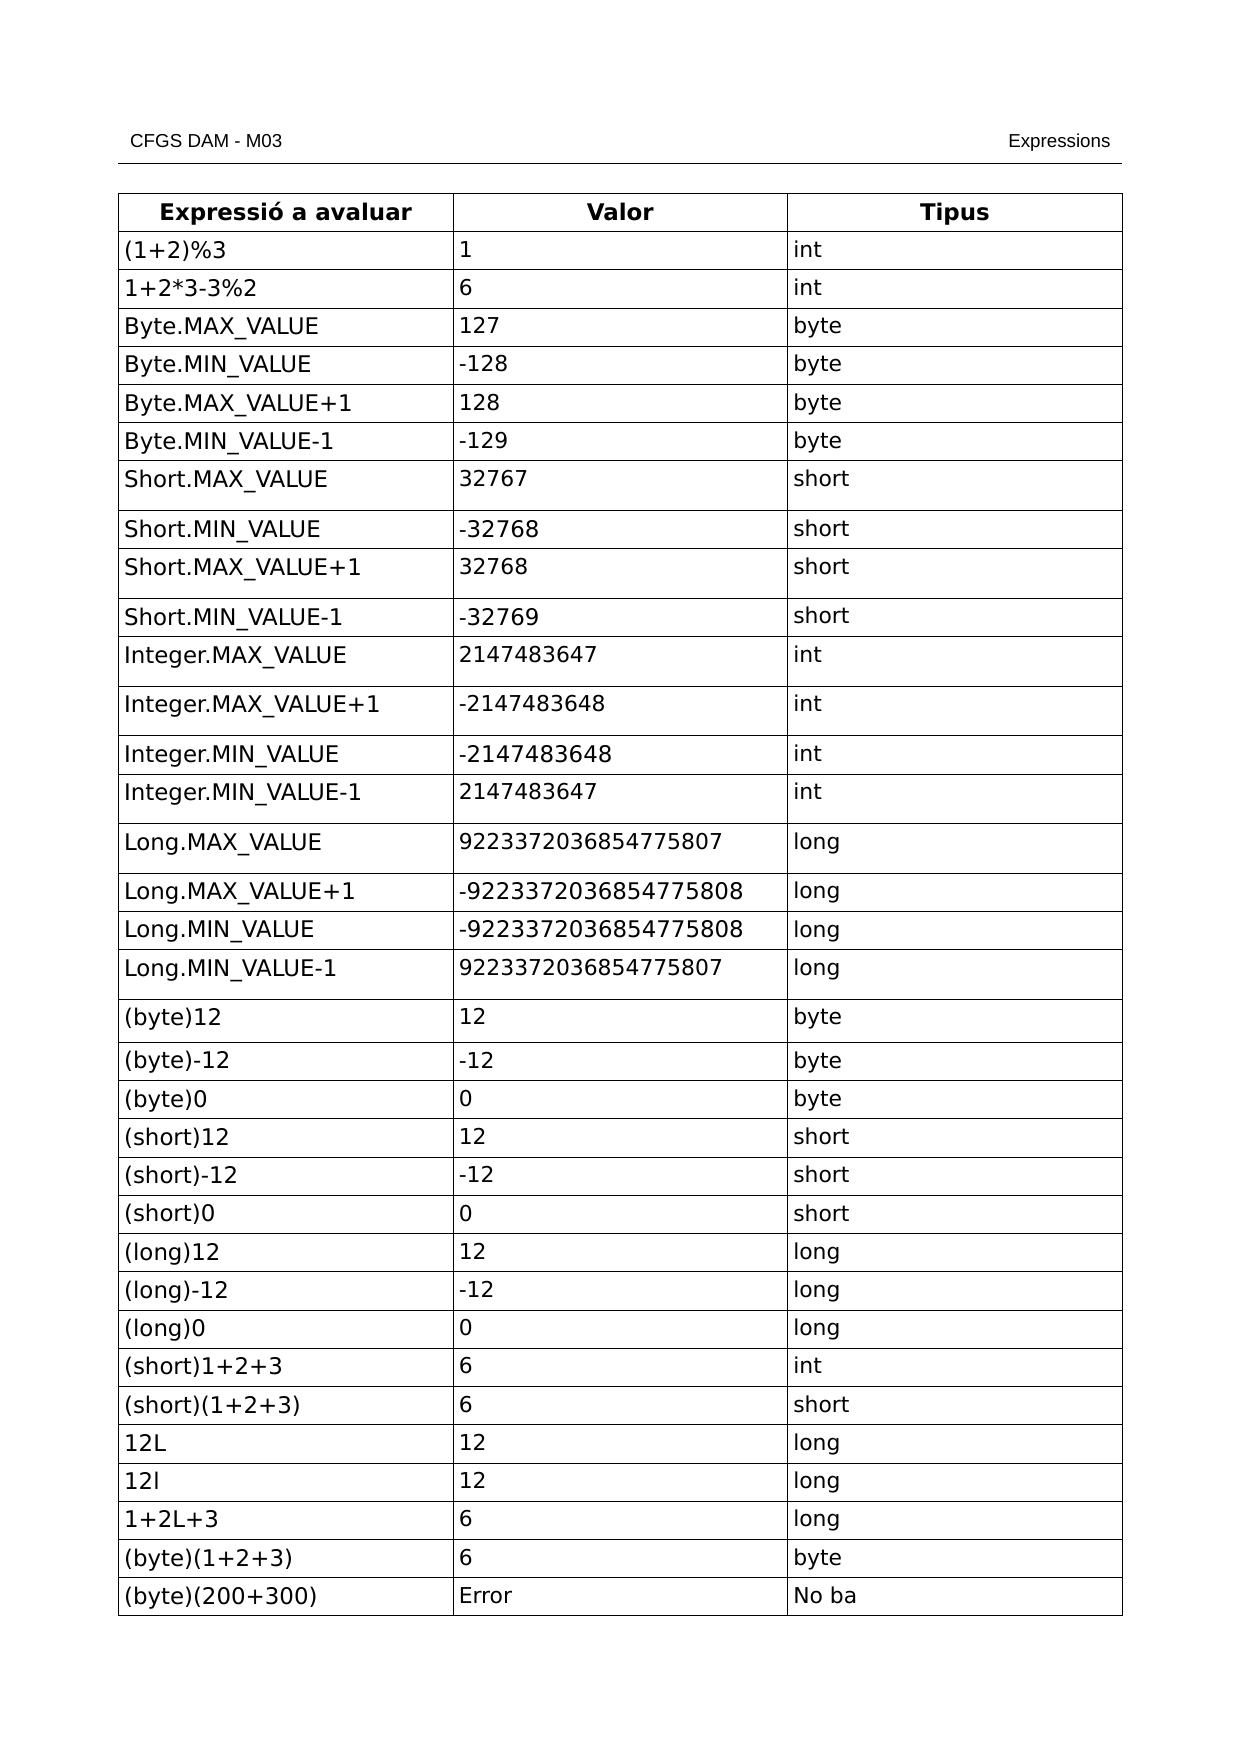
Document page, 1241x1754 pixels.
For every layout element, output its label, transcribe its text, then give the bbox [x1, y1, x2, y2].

table_cell (short)-12 [119, 1158, 453, 1195]
table_cell int [788, 736, 1122, 773]
table_cell 6 [454, 1349, 787, 1386]
table_cell 0 [454, 1311, 787, 1348]
table_cell 9223372036854775807 [454, 824, 787, 873]
table_cell 127 [454, 309, 787, 346]
table_cell -2147483648 [454, 687, 787, 735]
table_cell long [788, 1502, 1122, 1539]
table_cell -129 [454, 423, 787, 460]
table_cell int [788, 775, 1122, 823]
table_cell 2147483647 [454, 775, 787, 823]
table_cell 12 [454, 1234, 787, 1271]
table_cell short [788, 461, 1122, 510]
table_cell long [788, 1234, 1122, 1271]
table_cell Error [454, 1578, 787, 1615]
table_cell int [788, 270, 1122, 307]
table_cell 12 [454, 1000, 787, 1042]
table_cell 12l [119, 1464, 453, 1501]
table_cell (short)12 [119, 1119, 453, 1157]
table_cell short [788, 1119, 1122, 1157]
table_cell (long)12 [119, 1234, 453, 1271]
table_cell -9223372036854775808 [454, 874, 787, 911]
table_cell (short)(1+2+3) [119, 1387, 453, 1424]
table_cell Long.MAX_VALUE [119, 824, 453, 873]
table_cell -32768 [454, 511, 787, 548]
table_cell 12L [119, 1425, 453, 1462]
table_cell byte [788, 1000, 1122, 1042]
table_cell byte [788, 423, 1122, 460]
table_cell 1 [454, 232, 787, 269]
table_cell 1+2*3-3%2 [119, 270, 453, 307]
table_cell long [788, 912, 1122, 949]
table_cell long [788, 1272, 1122, 1309]
table_cell byte [788, 1081, 1122, 1118]
table_cell Long.MIN_VALUE-1 [119, 950, 453, 999]
table_cell 6 [454, 1387, 787, 1424]
table_cell 0 [454, 1081, 787, 1118]
table_cell Short.MIN_VALUE-1 [119, 599, 453, 636]
table_cell Long.MIN_VALUE [119, 912, 453, 949]
table_cell Short.MIN_VALUE [119, 511, 453, 548]
table_cell 128 [454, 385, 787, 422]
table_cell byte [788, 1043, 1122, 1080]
table_cell short [788, 549, 1122, 598]
table_cell int [788, 637, 1122, 686]
table_cell short [788, 1387, 1122, 1424]
table_header Valor [454, 194, 787, 231]
table_cell (byte)-12 [119, 1043, 453, 1080]
table_cell long [788, 1425, 1122, 1462]
table_cell Long.MAX_VALUE+1 [119, 874, 453, 911]
table_header Expressió a avaluar [119, 194, 453, 231]
table_cell (1+2)%3 [119, 232, 453, 269]
table_cell 12 [454, 1425, 787, 1462]
table_cell 9223372036854775807 [454, 950, 787, 999]
table_cell (short)0 [119, 1196, 453, 1233]
table_cell int [788, 687, 1122, 735]
table_cell -12 [454, 1158, 787, 1195]
table_cell -12 [454, 1043, 787, 1080]
table_cell 6 [454, 270, 787, 307]
table_cell Byte.MAX_VALUE [119, 309, 453, 346]
table_cell -12 [454, 1272, 787, 1309]
table_cell (byte)12 [119, 1000, 453, 1042]
table_cell 2147483647 [454, 637, 787, 686]
table_cell short [788, 599, 1122, 636]
table_cell int [788, 1349, 1122, 1386]
table_cell (long)-12 [119, 1272, 453, 1309]
table_cell 1+2L+3 [119, 1502, 453, 1539]
table_cell -2147483648 [454, 736, 787, 773]
table_cell 6 [454, 1502, 787, 1539]
table_cell short [788, 511, 1122, 548]
table_cell byte [788, 347, 1122, 384]
table_cell long [788, 824, 1122, 873]
table_cell (byte)0 [119, 1081, 453, 1118]
table_cell int [788, 232, 1122, 269]
table_cell Integer.MIN_VALUE [119, 736, 453, 773]
table_cell short [788, 1158, 1122, 1195]
table_cell long [788, 874, 1122, 911]
table_header Tipus [788, 194, 1122, 231]
table_cell byte [788, 1540, 1122, 1577]
table_cell Short.MAX_VALUE+1 [119, 549, 453, 598]
table_cell Integer.MAX_VALUE [119, 637, 453, 686]
table_cell Integer.MIN_VALUE-1 [119, 775, 453, 823]
table_cell 0 [454, 1196, 787, 1233]
table_cell Byte.MIN_VALUE [119, 347, 453, 384]
table_cell Byte.MAX_VALUE+1 [119, 385, 453, 422]
table_cell long [788, 1311, 1122, 1348]
table_cell -9223372036854775808 [454, 912, 787, 949]
table_cell 32767 [454, 461, 787, 510]
table_cell 6 [454, 1540, 787, 1577]
table_cell 32768 [454, 549, 787, 598]
table_cell byte [788, 385, 1122, 422]
table_cell (byte)(200+300) [119, 1578, 453, 1615]
table_cell -32769 [454, 599, 787, 636]
table_cell long [788, 950, 1122, 999]
table_cell (byte)(1+2+3) [119, 1540, 453, 1577]
table_cell long [788, 1464, 1122, 1501]
table_cell Byte.MIN_VALUE-1 [119, 423, 453, 460]
table_cell short [788, 1196, 1122, 1233]
table_cell -128 [454, 347, 787, 384]
table_cell Integer.MAX_VALUE+1 [119, 687, 453, 735]
table_cell No ba [788, 1578, 1122, 1615]
table_cell (short)1+2+3 [119, 1349, 453, 1386]
table_cell byte [788, 309, 1122, 346]
table_cell (long)0 [119, 1311, 453, 1348]
table_cell 12 [454, 1464, 787, 1501]
table_cell 12 [454, 1119, 787, 1157]
table_cell Short.MAX_VALUE [119, 461, 453, 510]
